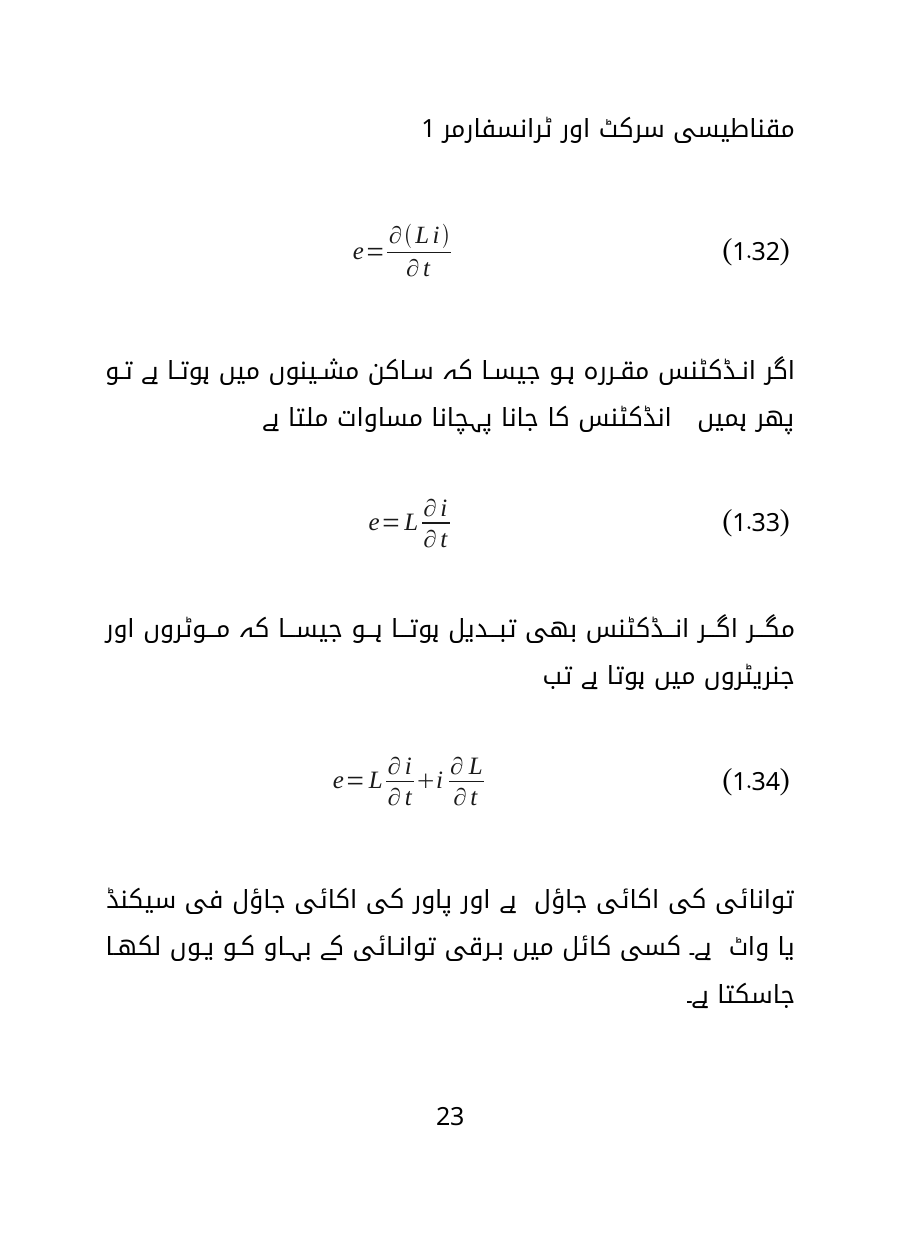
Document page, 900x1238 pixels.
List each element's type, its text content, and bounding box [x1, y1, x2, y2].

text اگر انڈکٹنس مقررہ ہو جیسا کہ ساکن مشینوں میں ہوتا ہے تو پھر ہمیں انڈکٹنس کا جانا پہچانا مساوات ملتا ہے [105, 347, 795, 442]
table_header (1.32) [691, 216, 795, 300]
text مگر اگر انڈکٹنس بھی تبدیل ہوتا ہو جیسا کہ موٹروں اور جنریٹروں میں ہوتا ہے تب [105, 605, 795, 700]
table_header (1.33) [706, 488, 795, 571]
table_header [105, 216, 691, 300]
text توانائی کی اکائی جاؤل ہے اور پاور کی اکائی جاؤل فی سیکنڈ یا واٹ ہے۔ کسی کائل میں برقی توانائی کے بہاو کو یوں لکھا جاسکتا ہے۔ [105, 876, 795, 1018]
table_header [105, 747, 704, 829]
table_header (1.34) [705, 747, 795, 829]
table_header [105, 488, 706, 571]
